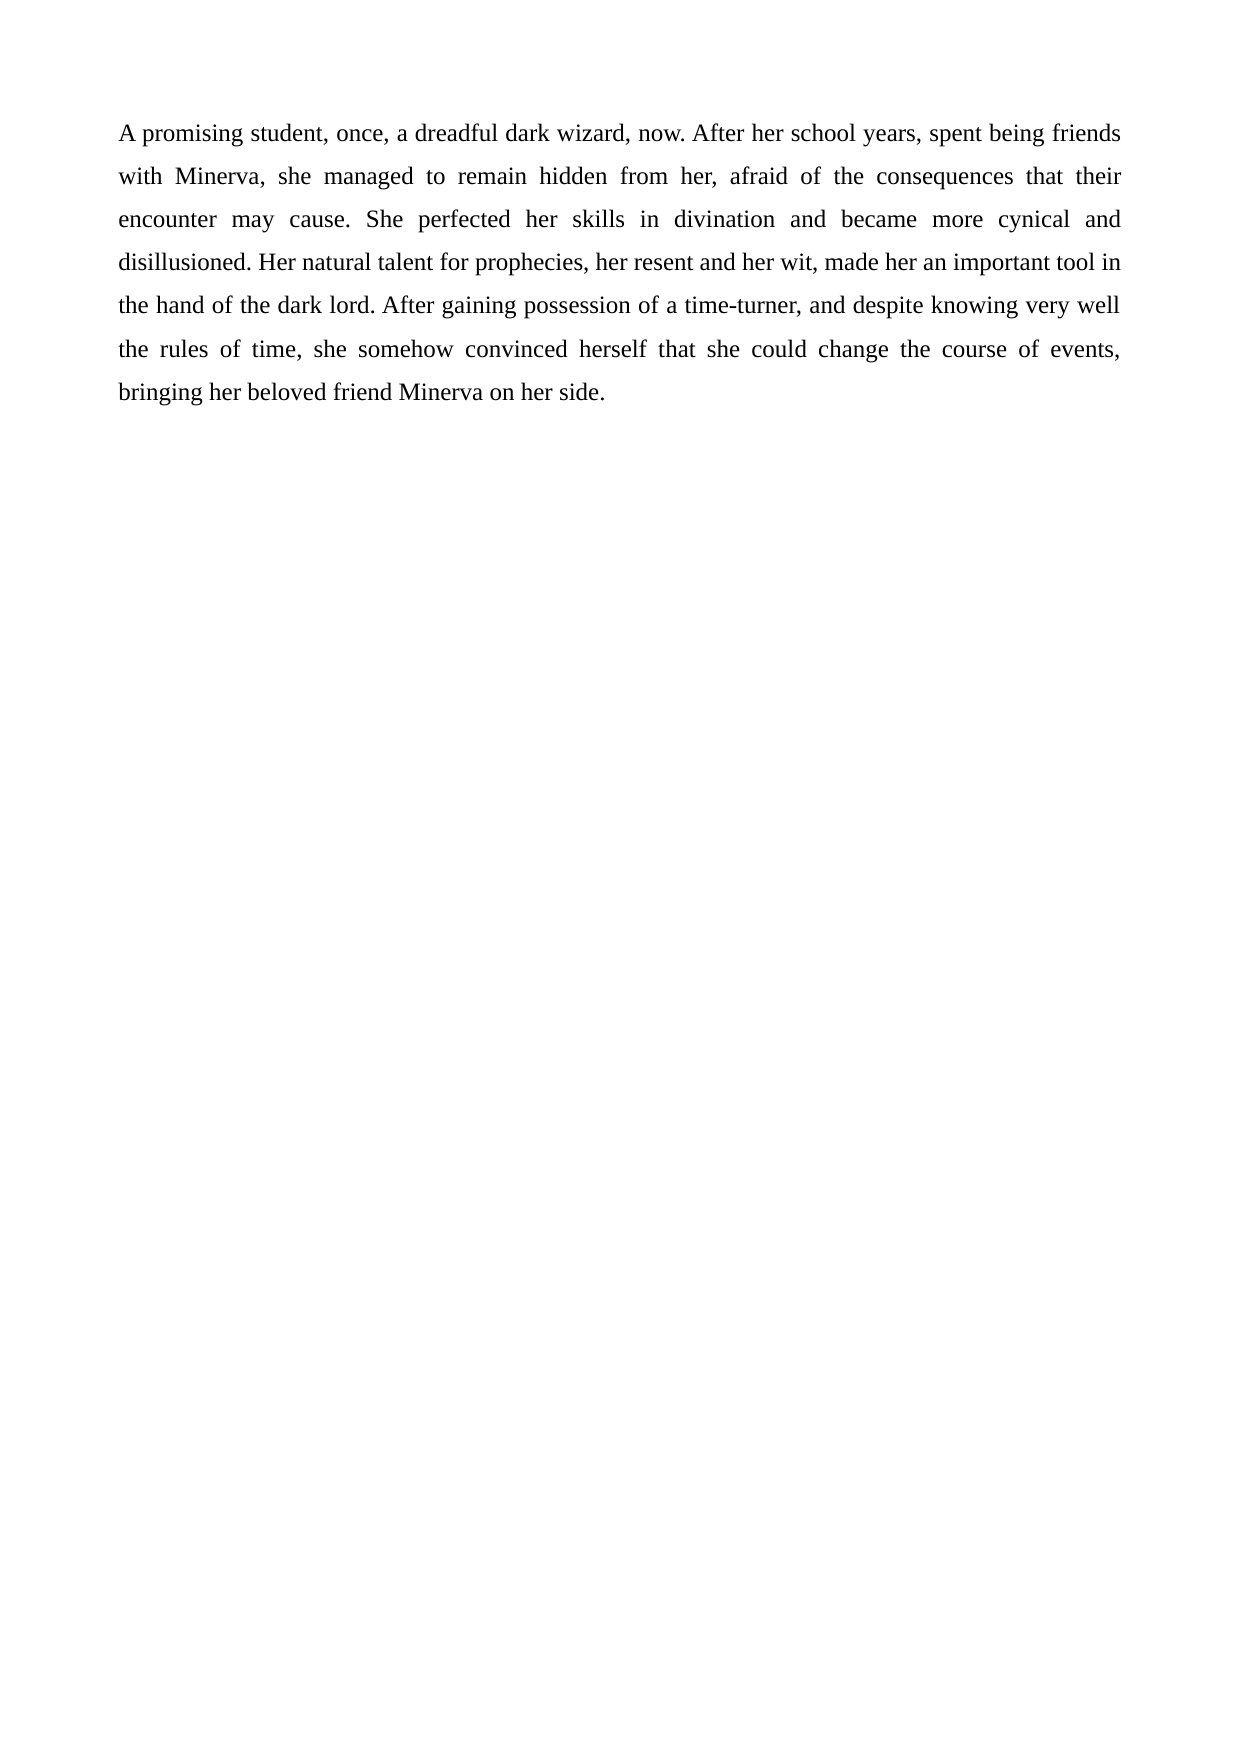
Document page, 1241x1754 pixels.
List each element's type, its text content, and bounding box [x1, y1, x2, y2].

text A promising student, once, a dreadful dark wizard, now. After her school years, spent being friends with Minerva, she managed to remain hidden from her, afraid of the consequences that their encounter may cause. She perfected her skills in divination and became more cynical and disillusioned. Her natural talent for prophecies, her resent and her wit, made her an important tool in the hand of the dark lord. After gaining possession of a time-turner, and despite knowing very well the rules of time, she somehow convinced herself that she could change the course of events, bringing her beloved friend Minerva on her side. [118, 118, 1122, 406]
